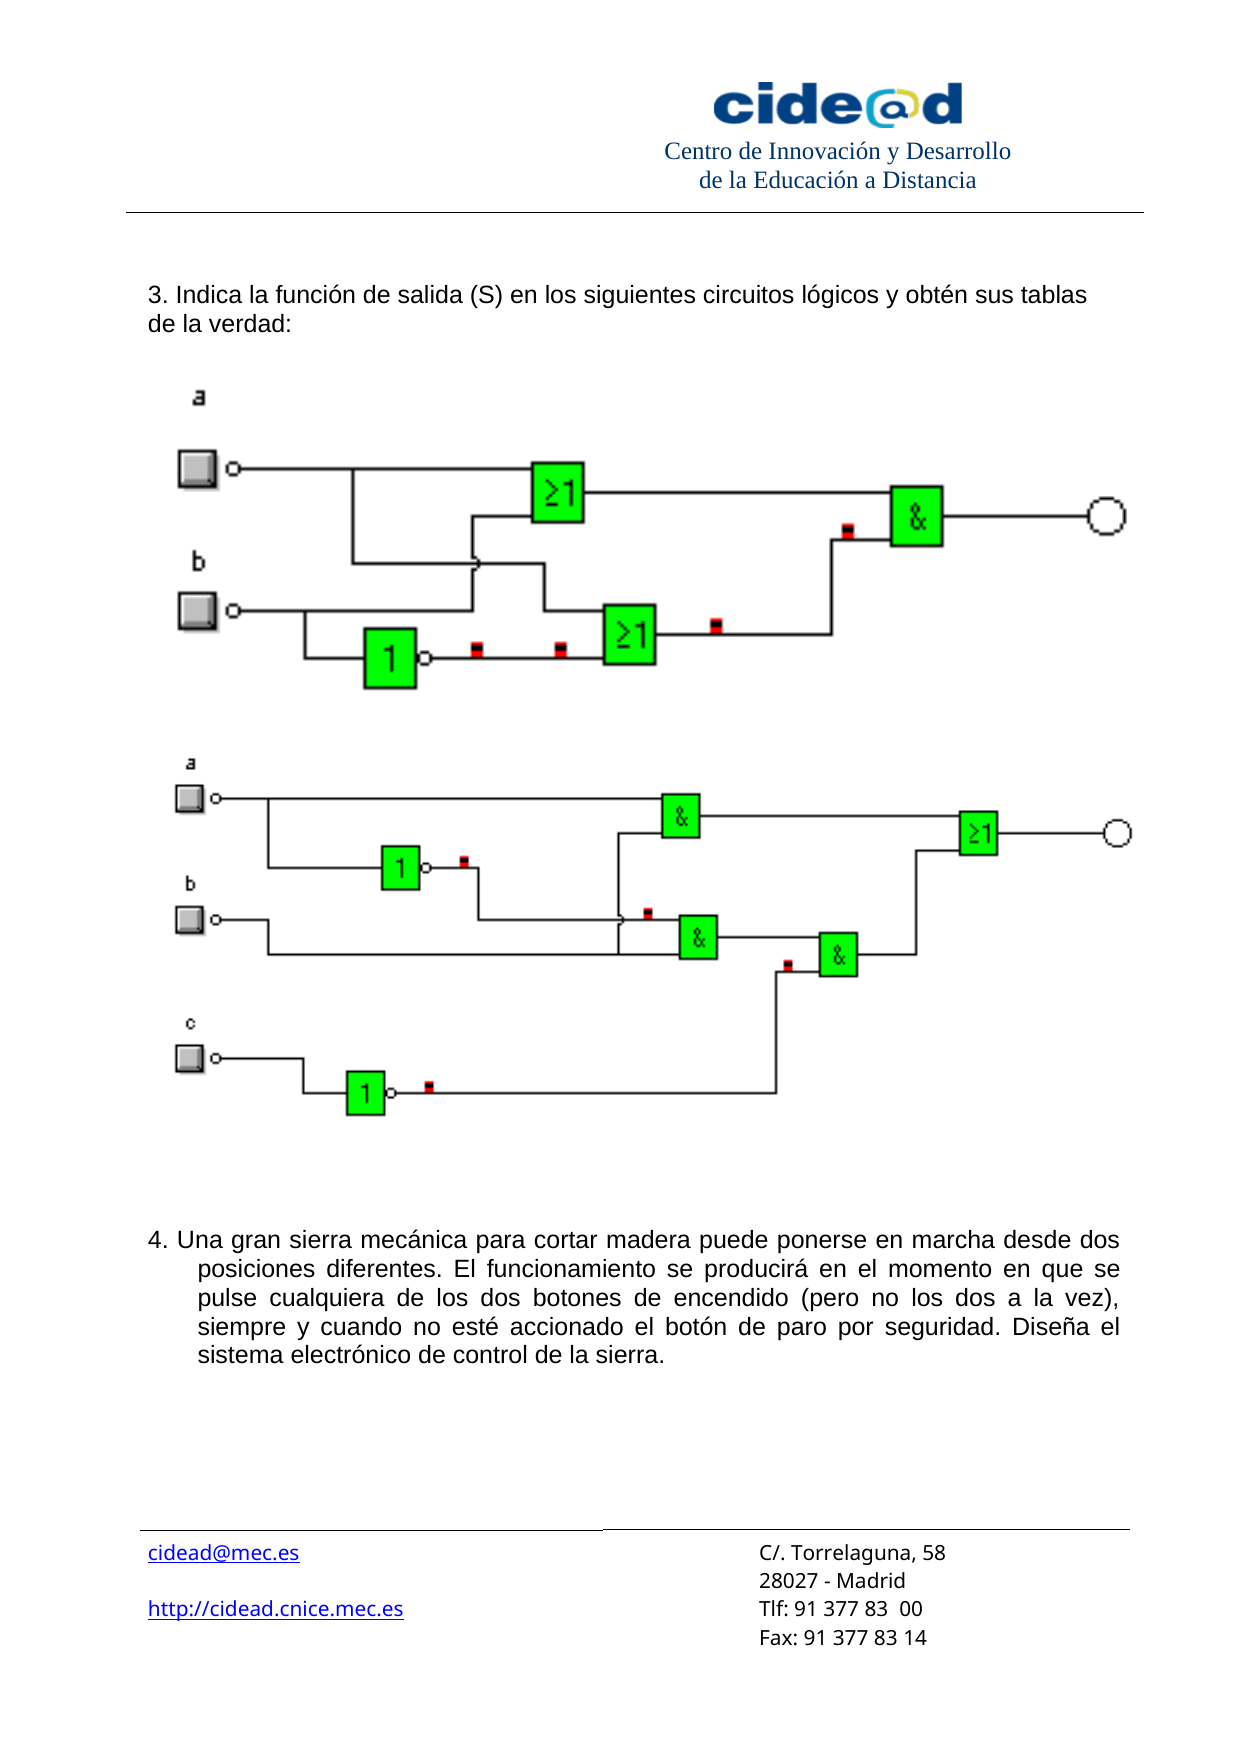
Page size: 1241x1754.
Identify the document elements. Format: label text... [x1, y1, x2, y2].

text 3. Indica la función de salida (S) en los siguientes circuitos lógicos y obtén sus tablas de la verdad: [148, 280, 1122, 337]
text 4. Una gran sierra mecánica para cortar madera puede ponerse en marcha desde dos posiciones diferentes. El funcionamiento se producirá en el momento en que se pulse cualquiera de los dos botones de encendido (pero no los dos a la vez), siempre y cuando no esté accionado el botón de paro por seguridad. Diseña el sistema electrónico de control de la sierra. [148, 1226, 1122, 1369]
picture [713, 82, 962, 128]
